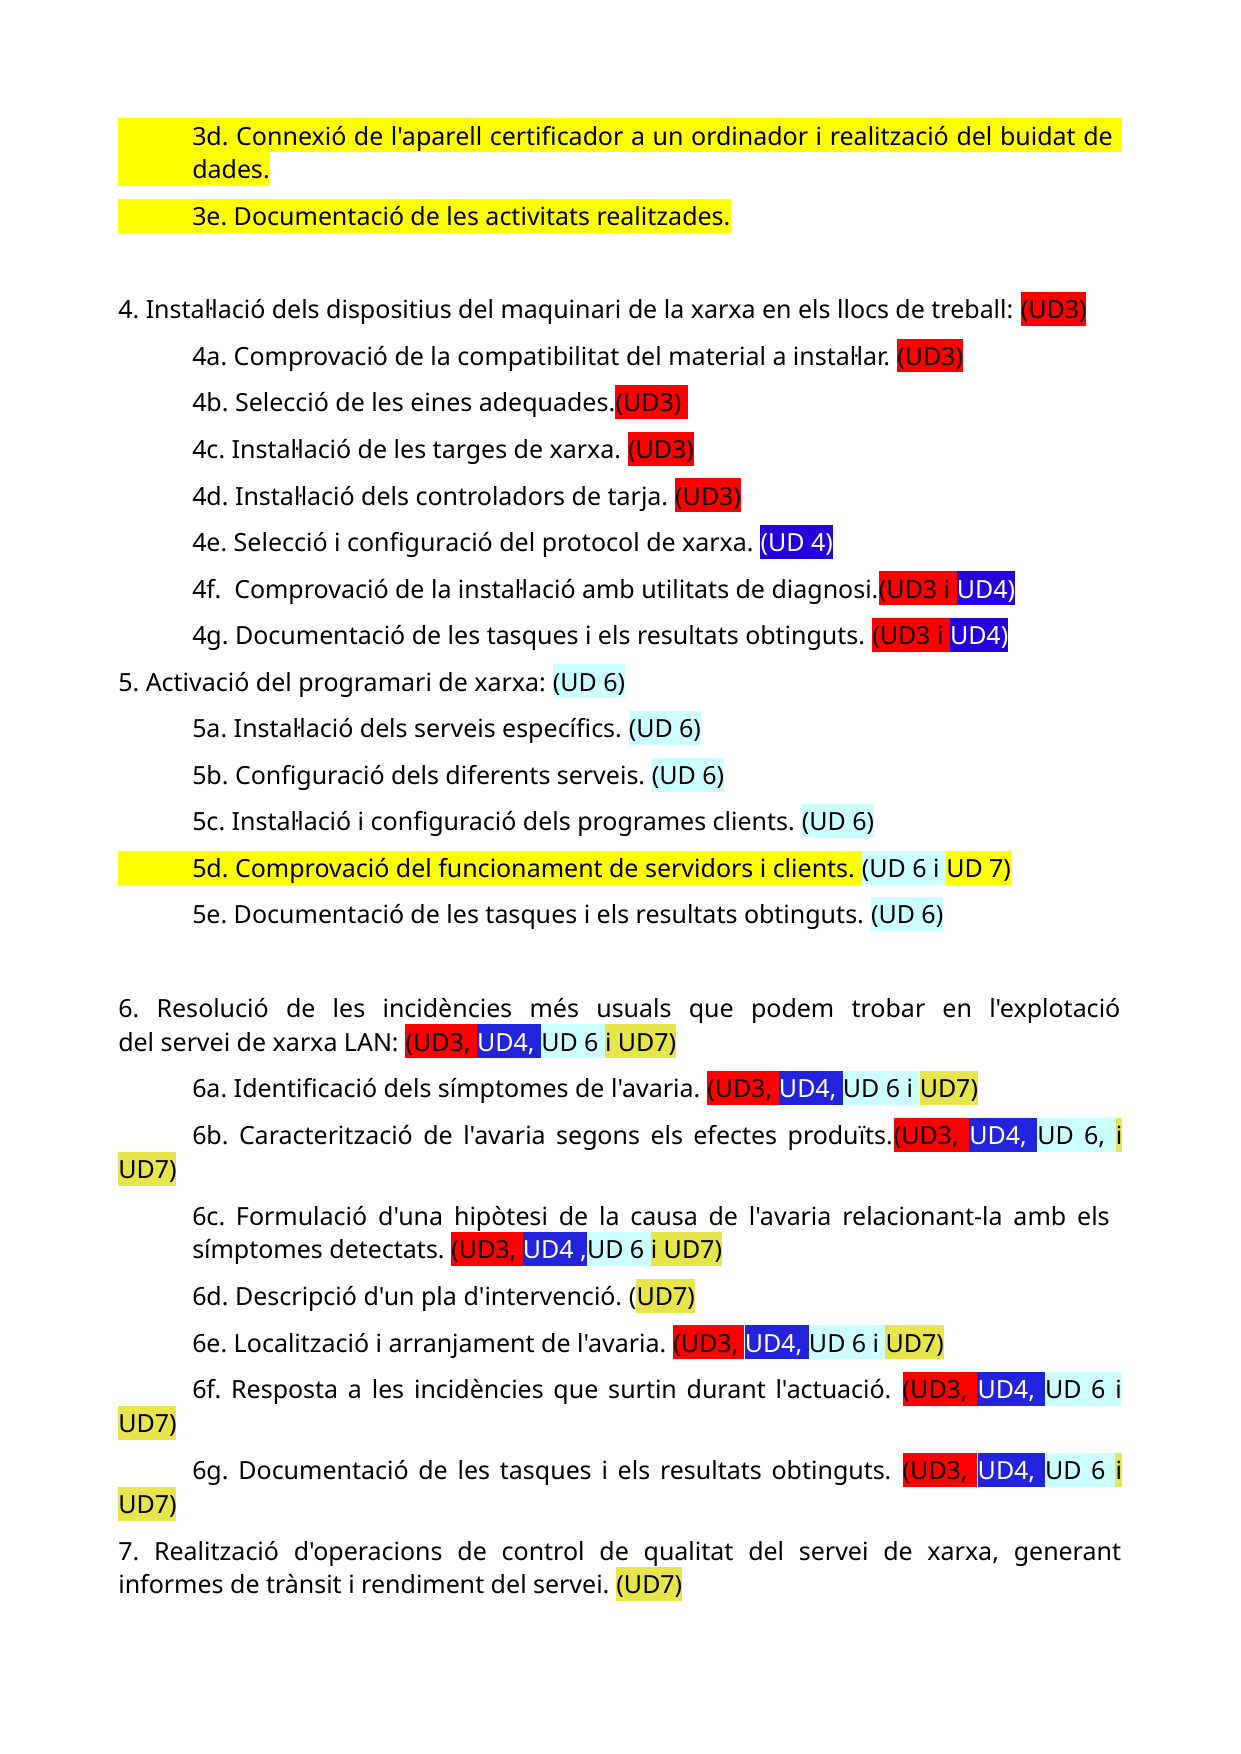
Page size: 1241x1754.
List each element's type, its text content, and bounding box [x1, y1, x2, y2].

text 6. Resolució de les incidències més usuals que podem trobar en l'explotació del servei de xarxa LAN: (UD3, UD4, UD 6 i UD7) [118, 990, 1122, 1058]
text 4a. Comprovació de la compatibilitat del material a instal·lar. (UD3) [118, 338, 1122, 372]
text 5d. Comprovació del funcionament de servidors i clients. (UD 6 i UD 7) [118, 851, 1122, 885]
text 6c. Formulació d'una hipòtesi de la causa de l'avaria relacionant-la amb els símptomes detectats. (UD3, UD4 ,UD 6 i UD7) [118, 1198, 1122, 1266]
text 6b. Caracterització de l'avaria segons els efectes produïts.(UD3, UD4, UD 6, i UD7) [118, 1117, 1122, 1186]
text 7. Realització d'operacions de control de qualitat del servei de xarxa, generant informes de trànsit i rendiment del servei. (UD7) [118, 1533, 1122, 1601]
text 4b. Selecció de les eines adequades.(UD3) [118, 385, 1122, 419]
text 5. Activació del programari de xarxa: (UD 6) [118, 664, 1122, 698]
text 5e. Documentació de les tasques i els resultats obtinguts. (UD 6) [118, 897, 1122, 931]
text 4. Instal·lació dels dispositius del maquinari de la xarxa en els llocs de treball: (UD3) [118, 292, 1122, 326]
text 6f. Resposta a les incidències que surtin durant l'actuació. (UD3, UD4, UD 6 i UD7) [118, 1372, 1122, 1440]
text 5b. Configuració dels diferents serveis. (UD 6) [118, 757, 1122, 792]
text 4e. Selecció i configuració del protocol de xarxa. (UD 4) [118, 525, 1122, 559]
text 6e. Localització i arranjament de l'avaria. (UD3, UD4, UD 6 i UD7) [118, 1325, 1122, 1359]
text 4d. Instal·lació dels controladors de tarja. (UD3) [118, 478, 1122, 512]
text 4c. Instal·lació de les targes de xarxa. (UD3) [118, 432, 1122, 466]
text 6a. Identificació dels símptomes de l'avaria. (UD3, UD4, UD 6 i UD7) [118, 1071, 1122, 1105]
text 6d. Descripció d'un pla d'intervenció. (UD7) [118, 1279, 1122, 1313]
text 4g. Documentació de les tasques i els resultats obtinguts. (UD3 i UD4) [118, 618, 1122, 652]
text 5c. Instal·lació i configuració dels programes clients. (UD 6) [118, 804, 1122, 838]
text 3d. Connexió de l'aparell certificador a un ordinador i realització del buidat de dades. [118, 118, 1122, 186]
text 5a. Instal·lació dels serveis específics. (UD 6) [118, 711, 1122, 745]
text 3e. Documentació de les activitats realitzades. [118, 199, 1122, 233]
text 4f. Comprovació de la instal·lació amb utilitats de diagnosi.(UD3 i UD4) [118, 571, 1122, 605]
text 6g. Documentació de les tasques i els resultats obtinguts. (UD3, UD4, UD 6 i UD7) [118, 1452, 1122, 1521]
